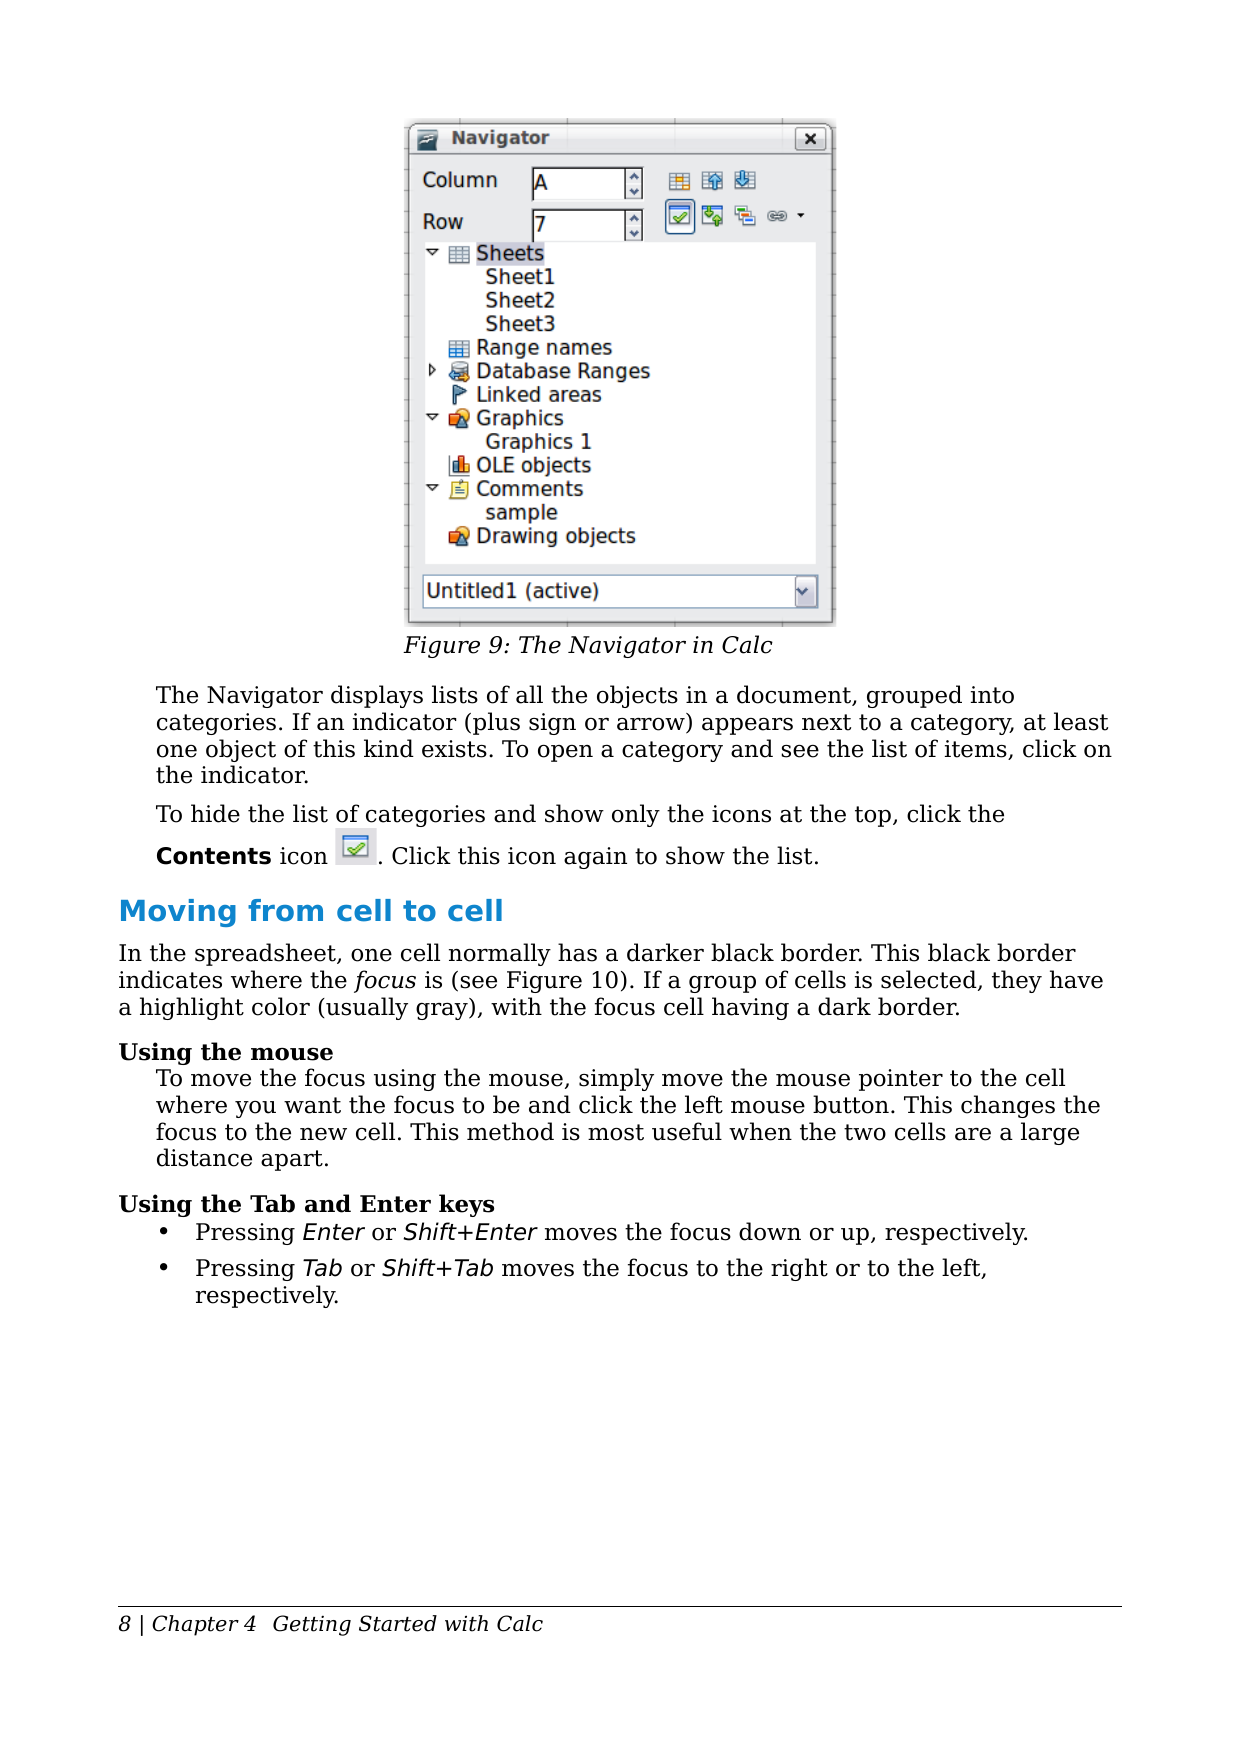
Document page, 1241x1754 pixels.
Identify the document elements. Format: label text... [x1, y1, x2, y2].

text Figure 9: The Navigator in Calc [404, 633, 836, 659]
list Pressing Enter or Shift+Enter moves the focus down or up, respectively. [156, 1218, 1122, 1247]
picture [335, 828, 377, 865]
text The Navigator displays lists of all the objects in a document, grouped into categories. If an indicator (plus sign or arrow) appears next to a category, at least one object of this kind exists. To open a category and see the list of items, click on the indicator. [156, 682, 1122, 789]
picture [403, 118, 837, 627]
text Using the Tab and Enter keys [118, 1191, 1122, 1218]
list Pressing Tab or Shift+Tab moves the focus to the right or to the left, respectively. [156, 1253, 1122, 1309]
text To hide the list of categories and show only the icons at the top, click the Contents icon . Click this icon again to show the list. [156, 802, 1122, 870]
text To move the focus using the mouse, simply move the mouse pointer to the cell where you want the focus to be and click the left mouse button. This changes the focus to the new cell. This method is most useful when the two cells are a large distance apart. [156, 1066, 1122, 1172]
subtitle Moving from cell to cell [118, 894, 1122, 928]
text In the spreadsheet, one cell normally has a darker black border. This black border indicates where the focus is (see Figure 10). If a group of cells is selected, they have a highlight color (usually gray), with the focus cell having a dark border. [118, 940, 1122, 1020]
text Using the mouse [118, 1039, 1122, 1066]
